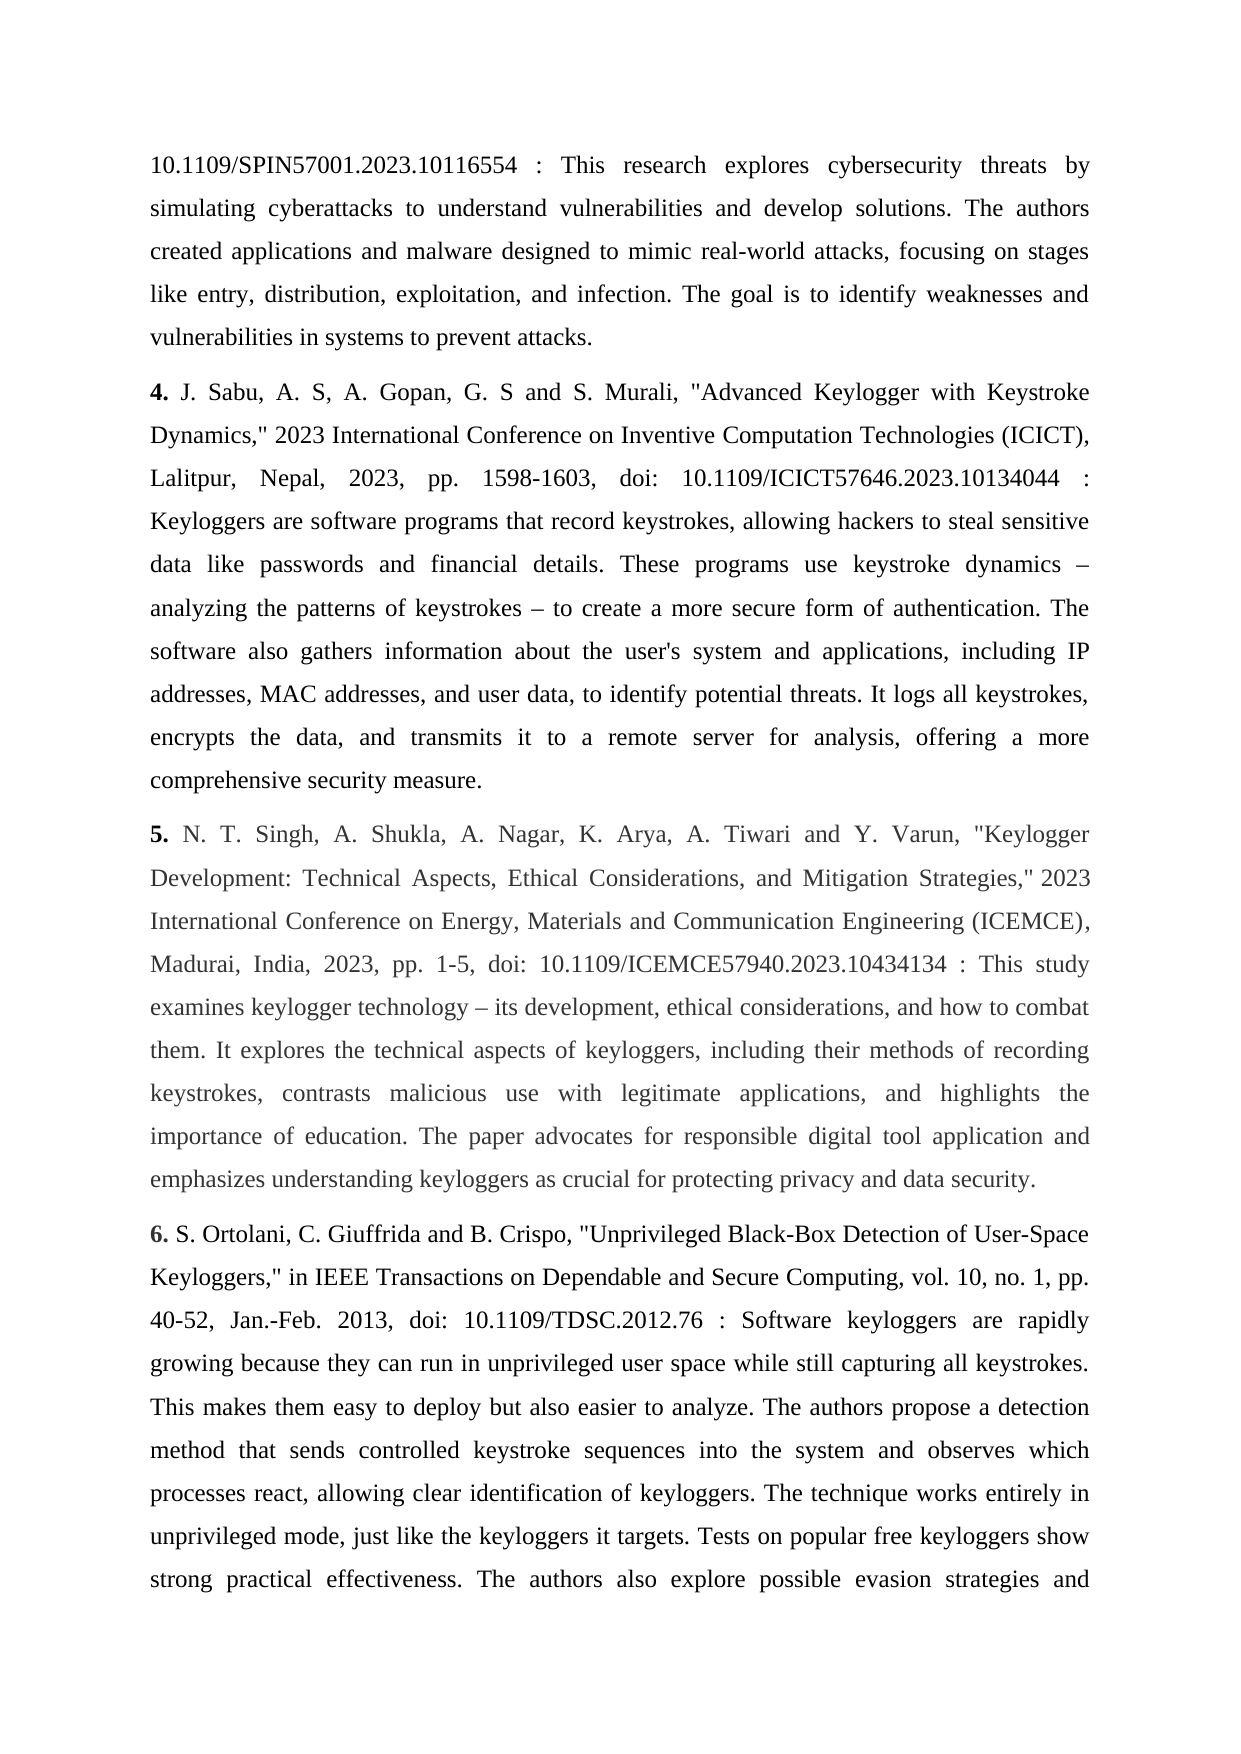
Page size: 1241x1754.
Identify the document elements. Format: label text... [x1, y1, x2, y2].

text 10.1109/SPIN57001.2023.10116554 : This research explores cybersecurity threats by simulating cyberattacks to understand vulnerabilities and develop solutions. The authors created applications and malware designed to mimic real-world attacks, focusing on stages like entry, distribution, exploitation, and infection. The goal is to identify weaknesses and vulnerabilities in systems to prevent attacks. [150, 150, 1091, 351]
text 5. N. T. Singh, A. Shukla, A. Nagar, K. Arya, A. Tiwari and Y. Varun, "Keylogger Development: Technical Aspects, Ethical Considerations, and Mitigation Strategies," 2023 International Conference on Energy, Materials and Communication Engineering (ICEMCE), Madurai, India, 2023, pp. 1-5, doi: 10.1109/ICEMCE57940.2023.10434134 : This study examines keylogger technology – its development, ethical considerations, and how to combat them. It explores the technical aspects of keyloggers, including their methods of recording keystrokes, contrasts malicious use with legitimate applications, and highlights the importance of education. The paper advocates for responsible digital tool application and emphasizes understanding keyloggers as crucial for protecting privacy and data security. [150, 819, 1091, 1193]
text 4. J. Sabu, A. S, A. Gopan, G. S and S. Murali, "Advanced Keylogger with Keystroke Dynamics," 2023 International Conference on Inventive Computation Technologies (ICICT), Lalitpur, Nepal, 2023, pp. 1598-1603, doi: 10.1109/ICICT57646.2023.10134044 : Keyloggers are software programs that record keystrokes, allowing hackers to steal sensitive data like passwords and financial details. These programs use keystroke dynamics – analyzing the patterns of keystrokes – to create a more secure form of authentication. The software also gathers information about the user's system and applications, including IP addresses, MAC addresses, and user data, to identify potential threats. It logs all keystrokes, encrypts the data, and transmits it to a remote server for analysis, offering a more comprehensive security measure. [150, 377, 1091, 794]
text 6. S. Ortolani, C. Giuffrida and B. Crispo, "Unprivileged Black-Box Detection of User-Space Keyloggers," in IEEE Transactions on Dependable and Secure Computing, vol. 10, no. 1, pp. 40-52, Jan.-Feb. 2013, doi: 10.1109/TDSC.2012.76 : Software keyloggers are rapidly growing because they can run in unprivileged user space while still capturing all keystrokes. This makes them easy to deploy but also easier to analyze. The authors propose a detection method that sends controlled keystroke sequences into the system and observes which processes react, allowing clear identification of keyloggers. The technique works entirely in unprivileged mode, just like the keyloggers it targets. Tests on popular free keyloggers show strong practical effectiveness. The authors also explore possible evasion strategies and [150, 1219, 1091, 1593]
